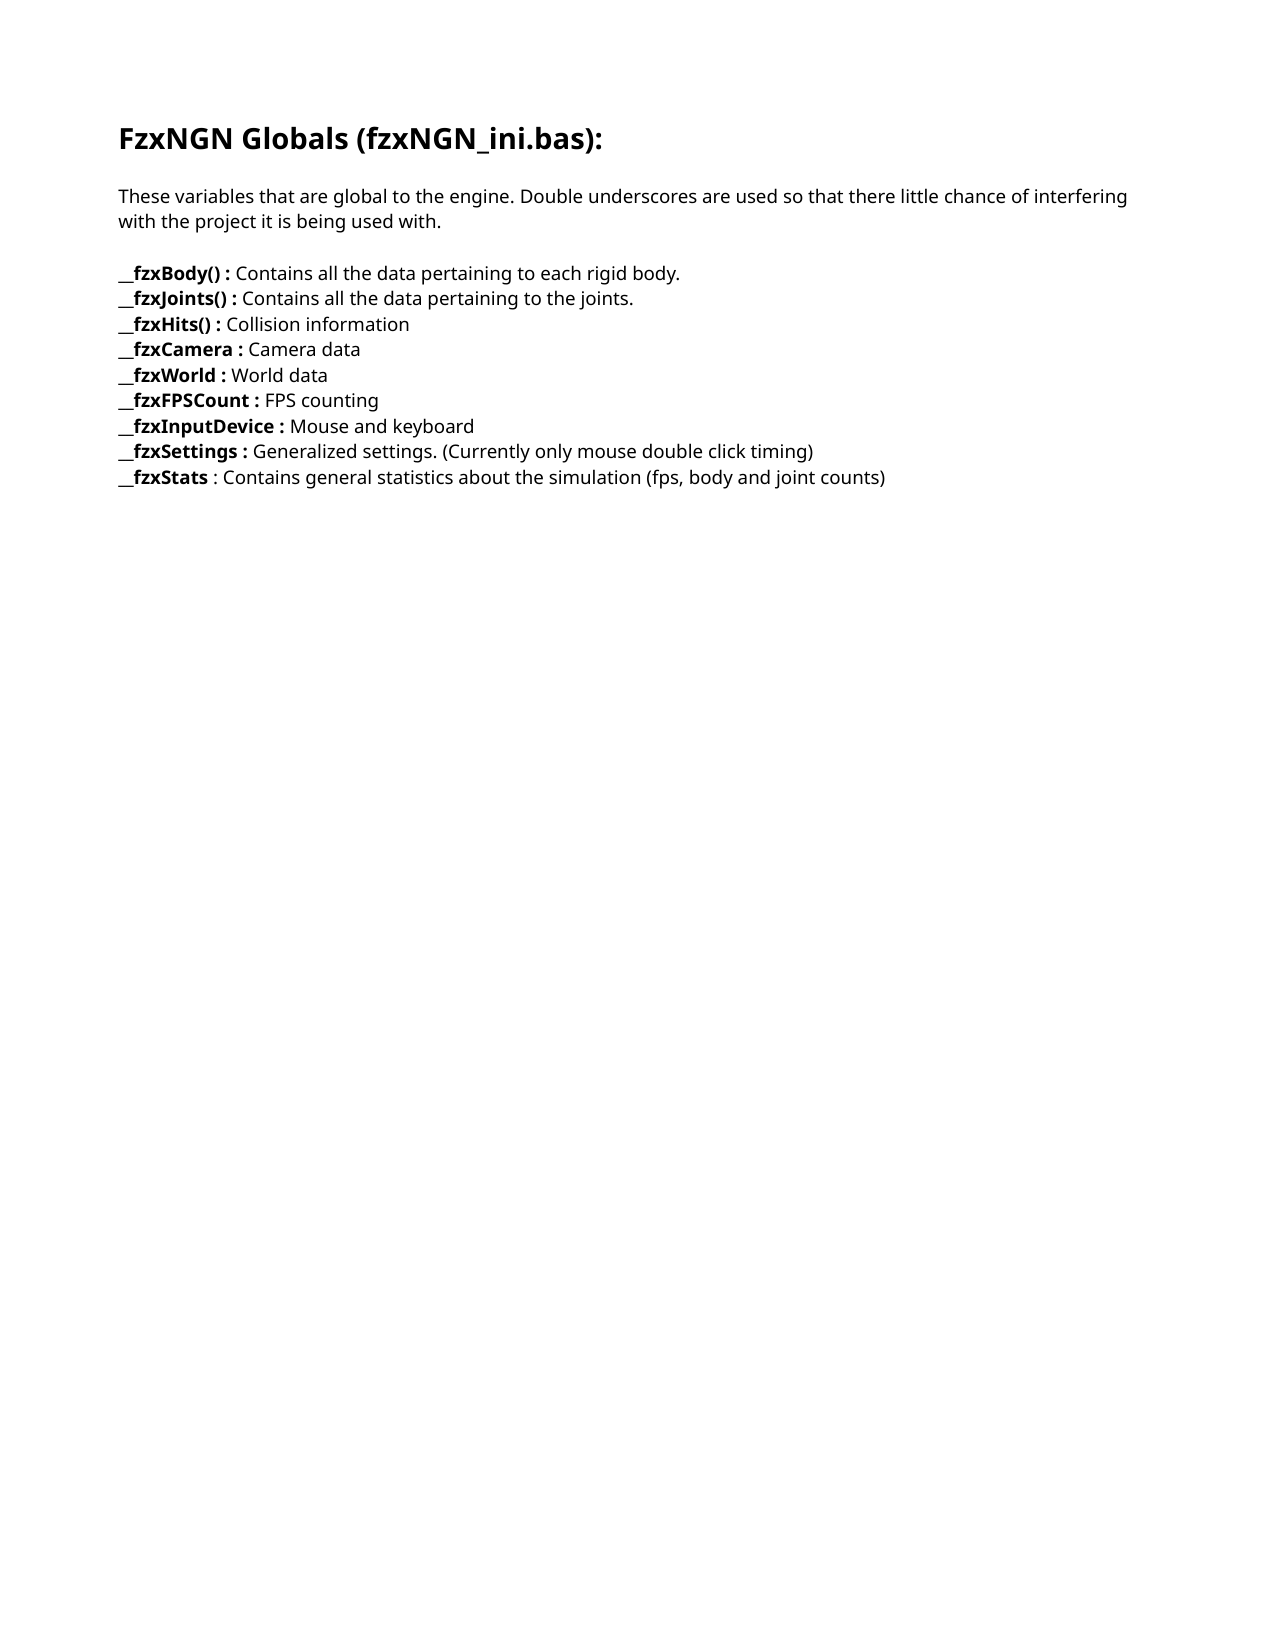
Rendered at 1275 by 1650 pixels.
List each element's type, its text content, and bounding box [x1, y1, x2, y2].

text __fzxFPSCount : FPS counting [118, 387, 1157, 413]
text __fzxHits() : Collision information [118, 311, 1157, 336]
text These variables that are global to the engine. Double underscores are used so that there little chance of interfering with the project it is being used with. [118, 183, 1157, 234]
text __fzxSettings : Generalized settings. (Currently only mouse double click timing) [118, 438, 1157, 464]
text __fzxInputDevice : Mouse and keyboard [118, 413, 1157, 438]
text FzxNGN Globals (fzxNGN_ini.bas): [118, 118, 1157, 158]
text __fzxStats : Contains general statistics about the simulation (fps, body and joint counts) [118, 464, 1157, 489]
text __fzxJoints() : Contains all the data pertaining to the joints. [118, 285, 1157, 311]
text __fzxBody() : Contains all the data pertaining to each rigid body. [118, 260, 1157, 285]
text __fzxCamera : Camera data [118, 336, 1157, 362]
text __fzxWorld : World data [118, 362, 1157, 387]
